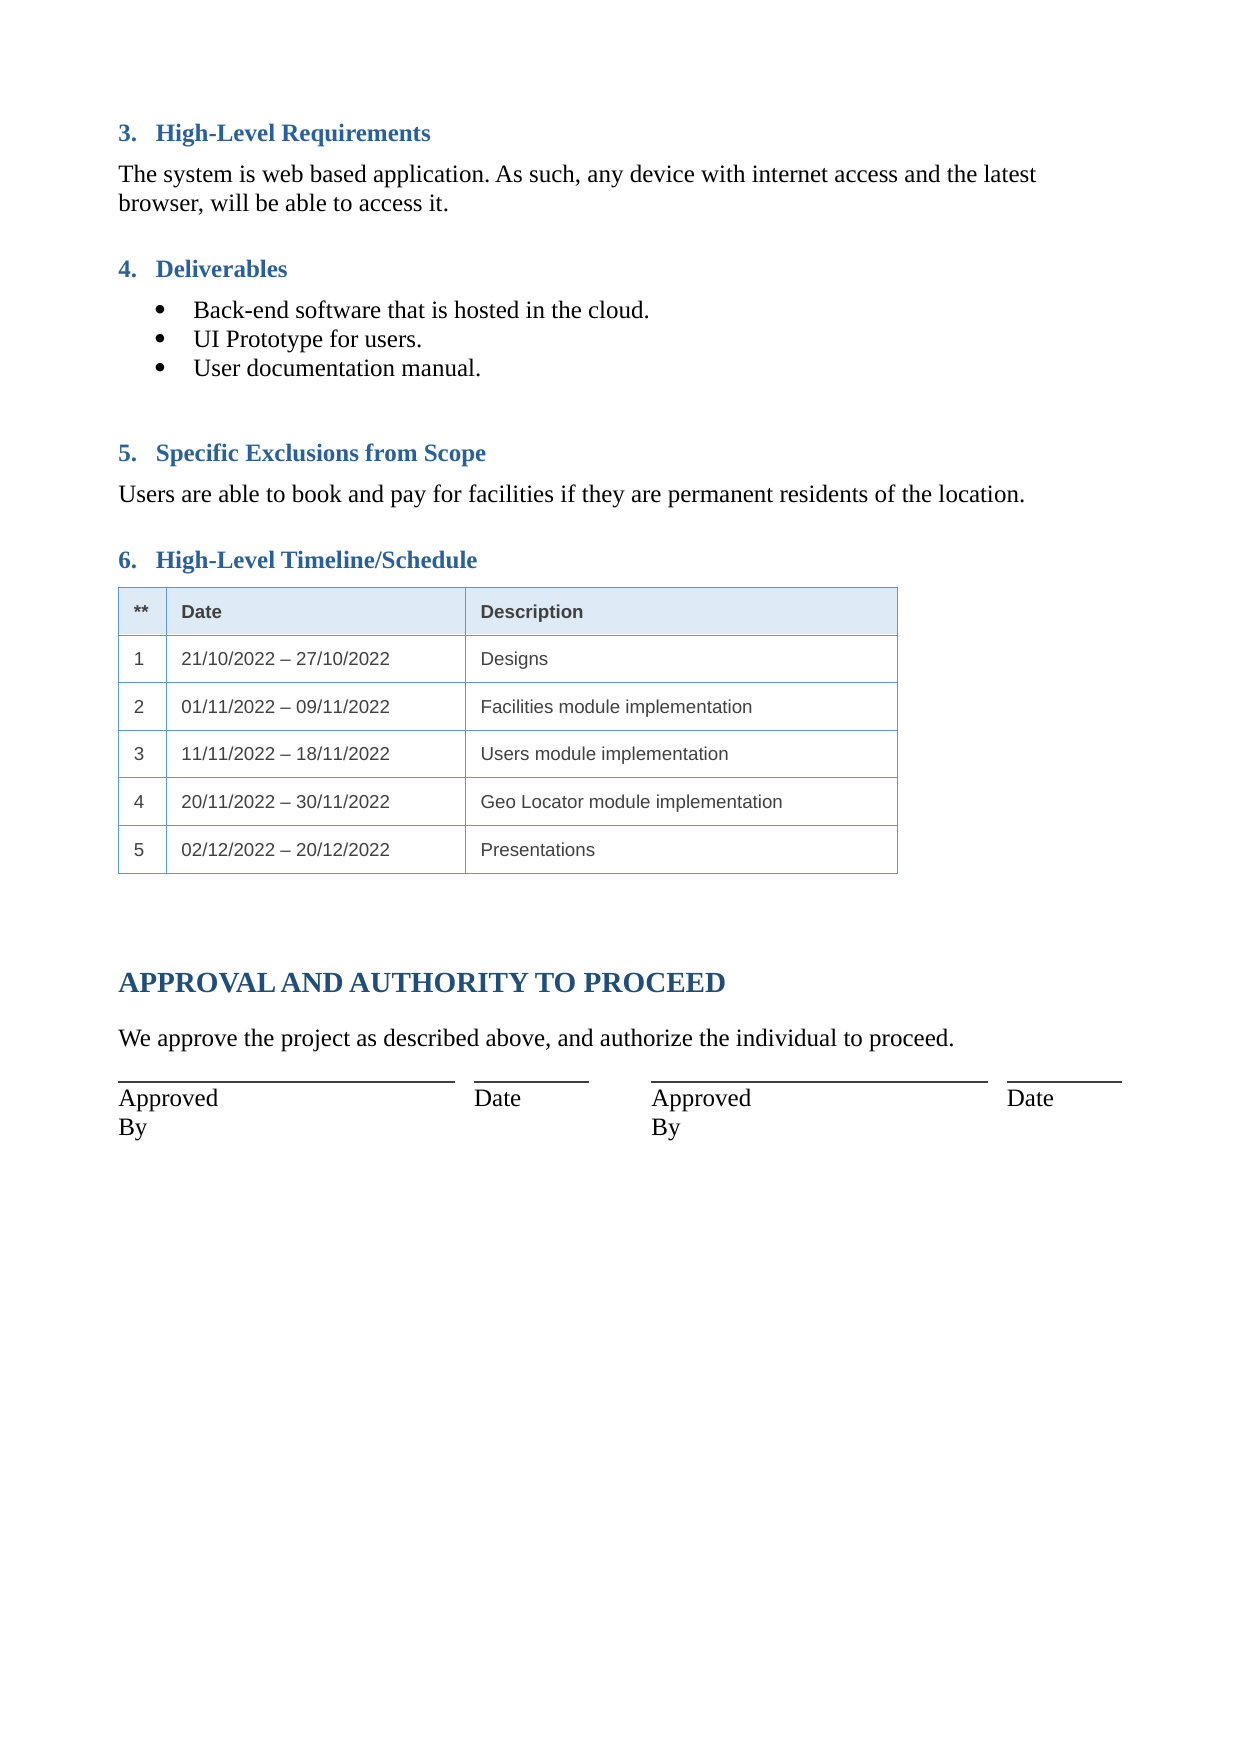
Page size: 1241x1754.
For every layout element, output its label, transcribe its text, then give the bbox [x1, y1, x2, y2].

table_cell 21/10/2022 – 27/10/2022 [167, 636, 465, 682]
subtitle High-Level Timeline/Schedule [118, 546, 1122, 574]
table_header [988, 1052, 1007, 1081]
table_cell [455, 1081, 474, 1140]
table_cell Approved By [651, 1083, 780, 1140]
table_cell 5 [119, 826, 166, 872]
table_header Date [167, 588, 465, 634]
table_cell Users module implementation [466, 731, 897, 777]
table_cell 3 [119, 731, 166, 777]
table_cell Geo Locator module implementation [466, 778, 897, 825]
list Back-end software that is hosted in the cloud. [156, 296, 1122, 324]
text Users are able to book and pay for facilities if they are permanent residents of the location. [118, 479, 1122, 508]
table_header [246, 1052, 455, 1081]
table_header [455, 1052, 474, 1081]
table_header [118, 1052, 246, 1081]
table_cell 01/11/2022 – 09/11/2022 [167, 683, 465, 730]
table_cell 11/11/2022 – 18/11/2022 [167, 731, 465, 777]
subtitle High-Level Requirements [118, 118, 1122, 147]
table_cell Date [474, 1083, 589, 1140]
subtitle Deliverables [118, 254, 1122, 283]
table_header [1007, 1052, 1122, 1081]
table_cell Facilities module implementation [466, 683, 897, 730]
table_cell [589, 1081, 651, 1140]
table_header [780, 1052, 988, 1081]
list UI Prototype for users. [156, 324, 1122, 353]
table_header [474, 1052, 589, 1081]
subtitle Approval and Authority to Proceed [118, 965, 1122, 998]
table_cell 2 [119, 683, 166, 730]
table_cell Designs [466, 636, 897, 682]
table_cell 20/11/2022 – 30/11/2022 [167, 778, 465, 825]
table_cell 02/12/2022 – 20/12/2022 [167, 826, 465, 872]
table_cell [246, 1083, 455, 1140]
table_cell [988, 1081, 1007, 1140]
table_header ** [119, 588, 166, 634]
table_cell Approved By [118, 1083, 246, 1140]
table_cell Date [1007, 1083, 1122, 1140]
text The system is web based application. As such, any device with internet access and the latest browser, will be able to access it. [118, 159, 1122, 217]
text We approve the project as described above, and authorize the individual to proceed. [118, 1023, 1122, 1052]
table_cell [780, 1083, 988, 1140]
table_header Description [466, 588, 897, 634]
subtitle Specific Exclusions from Scope [118, 438, 1122, 467]
table_cell Presentations [466, 826, 897, 872]
list User documentation manual. [156, 353, 1122, 382]
table_cell 1 [119, 636, 166, 682]
table_cell 4 [119, 778, 166, 825]
table_header [589, 1052, 651, 1081]
table_header [651, 1052, 780, 1081]
